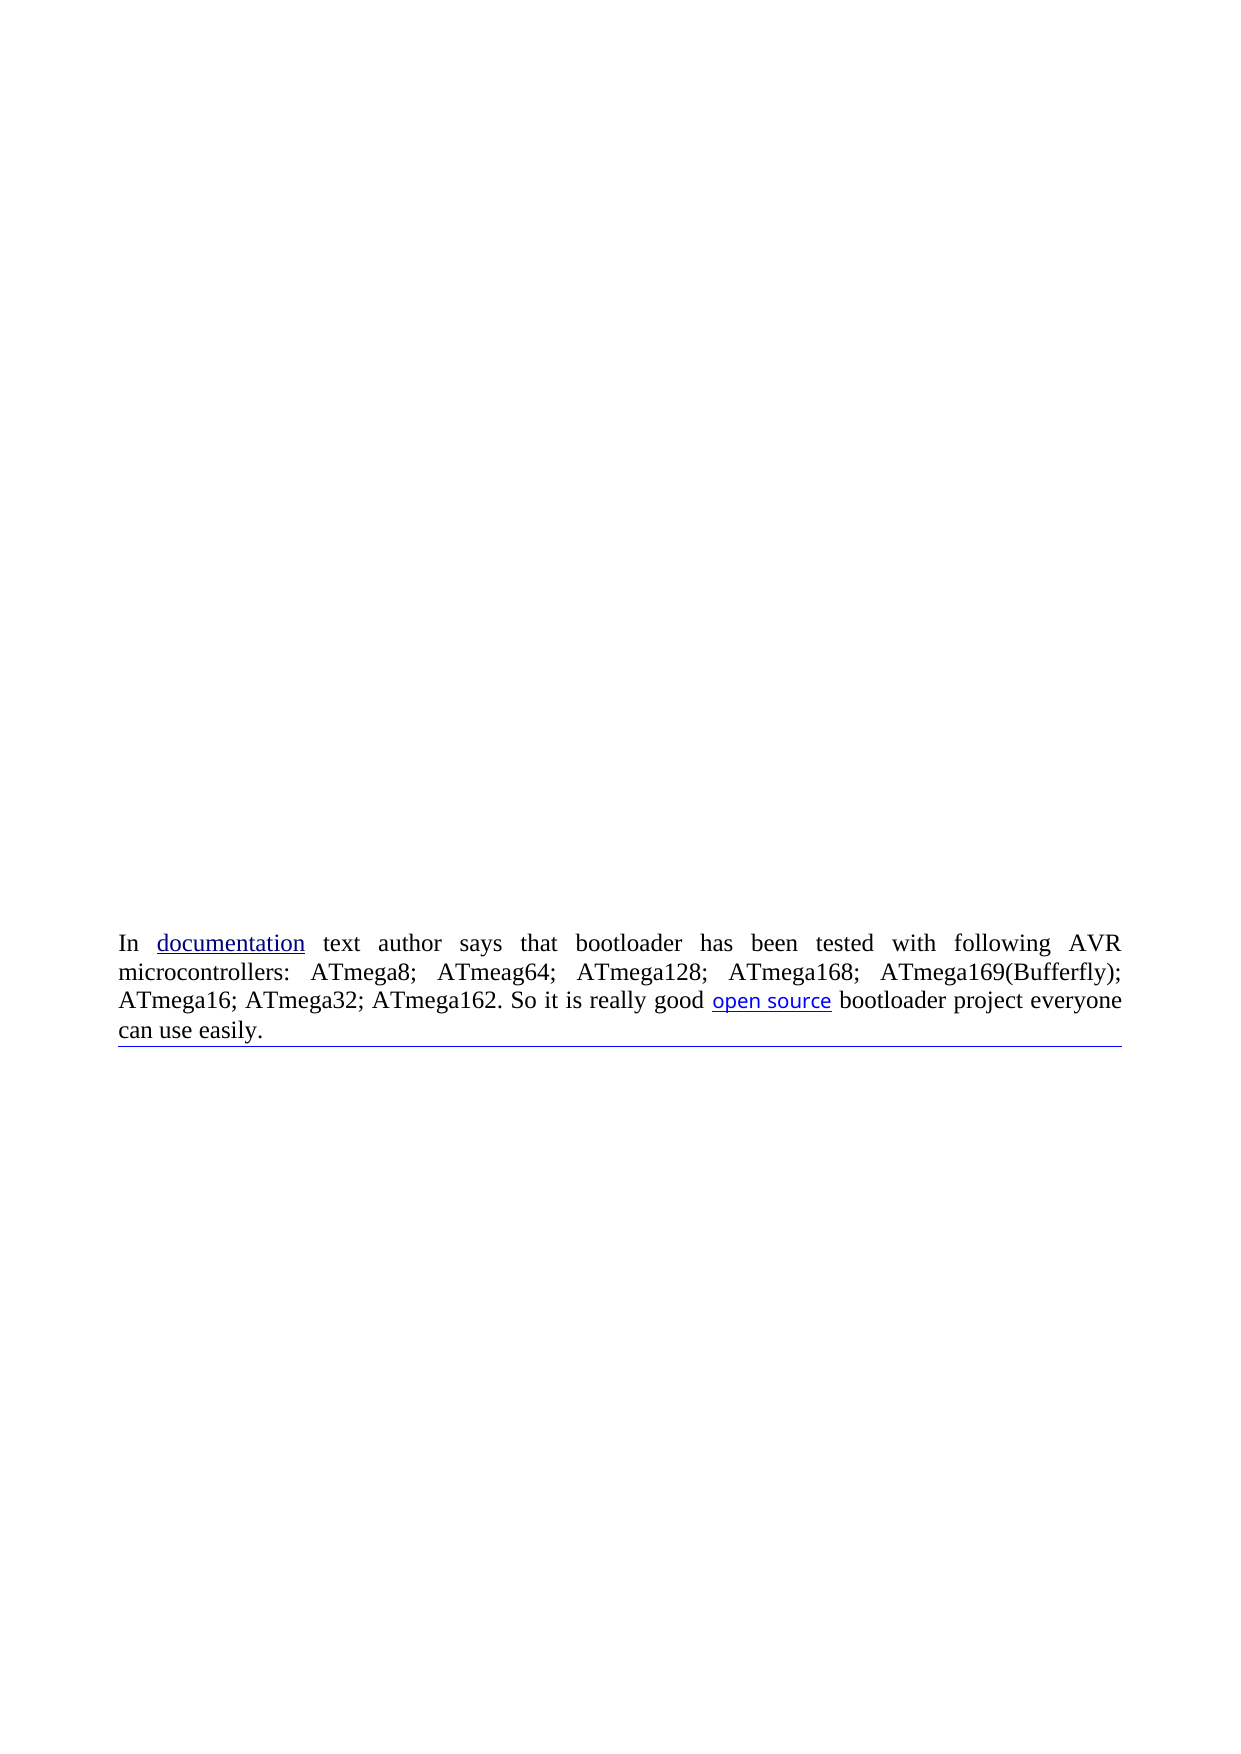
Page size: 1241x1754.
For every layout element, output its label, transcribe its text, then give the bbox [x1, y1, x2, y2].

text In documentation text author says that bootloader has been tested with following AVR microcontrollers: ATmega8; ATmeag64; ATmega128; ATmega168; ATmega169(Bufferfly); ATmega16; ATmega32; ATmega162. So it is really good open source bootloader project everyone can use easily. [118, 928, 1122, 1046]
